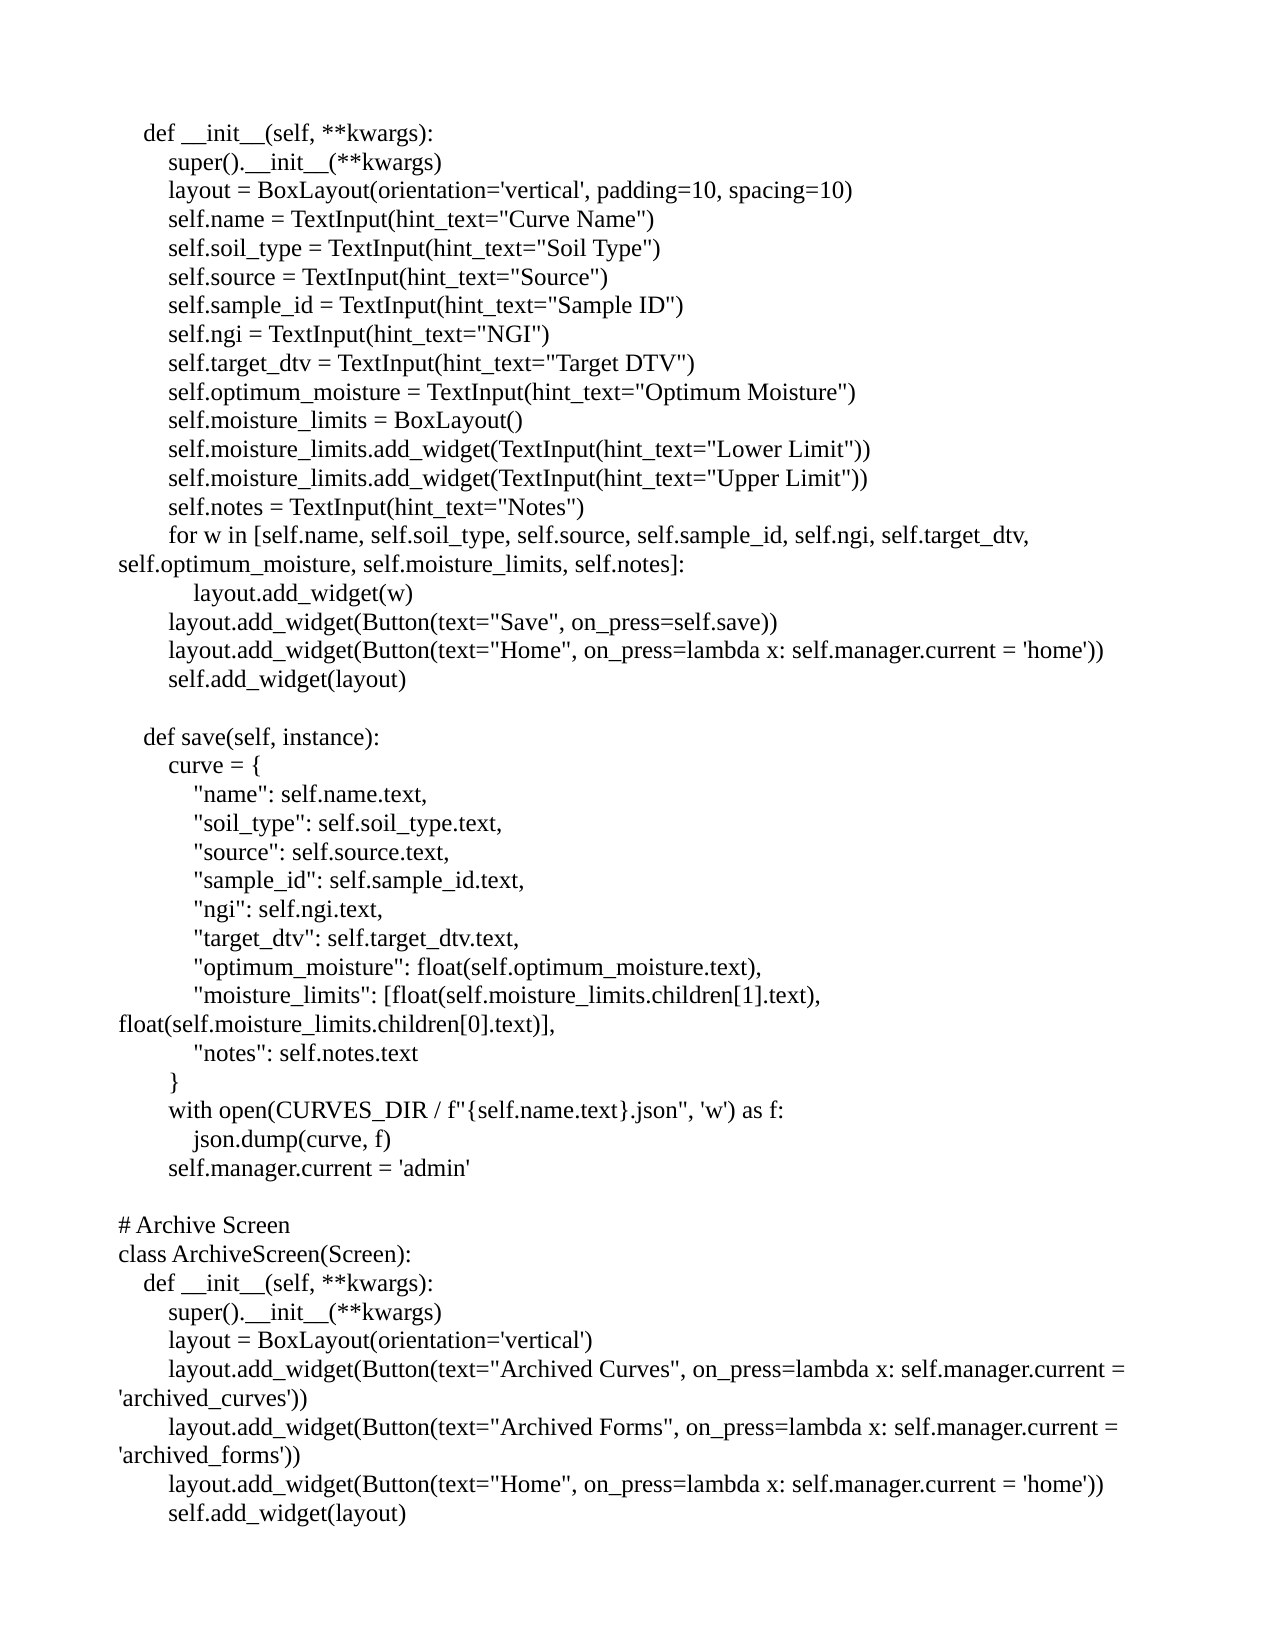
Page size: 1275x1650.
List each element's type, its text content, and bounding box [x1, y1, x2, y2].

text curve = { [118, 751, 1157, 779]
text class ArchiveScreen(Screen): [118, 1239, 1157, 1268]
text "optimum_moisture": float(self.optimum_moisture.text), [118, 952, 1157, 981]
text self.add_widget(layout) [118, 664, 1157, 693]
text } [118, 1067, 1157, 1096]
text self.optimum_moisture = TextInput(hint_text="Optimum Moisture") [118, 377, 1157, 406]
text with open(CURVES_DIR / f"{self.name.text}.json", 'w') as f: [118, 1096, 1157, 1124]
text self.source = TextInput(hint_text="Source") [118, 262, 1157, 291]
text self.notes = TextInput(hint_text="Notes") [118, 492, 1157, 521]
text "notes": self.notes.text [118, 1038, 1157, 1067]
text "name": self.name.text, [118, 779, 1157, 808]
text self.soil_type = TextInput(hint_text="Soil Type") [118, 233, 1157, 262]
text layout.add_widget(Button(text="Home", on_press=lambda x: self.manager.current = 'home')) [118, 636, 1157, 664]
text self.manager.current = 'admin' [118, 1153, 1157, 1182]
text json.dump(curve, f) [118, 1124, 1157, 1153]
text layout.add_widget(Button(text="Save", on_press=self.save)) [118, 607, 1157, 636]
text def __init__(self, **kwargs): [118, 118, 1157, 147]
text "source": self.source.text, [118, 837, 1157, 866]
text self.moisture_limits.add_widget(TextInput(hint_text="Lower Limit")) [118, 434, 1157, 463]
text layout.add_widget(Button(text="Archived Curves", on_press=lambda x: self.manager.current = 'archived_curves')) [118, 1354, 1157, 1412]
text self.ngi = TextInput(hint_text="NGI") [118, 319, 1157, 348]
text layout.add_widget(Button(text="Home", on_press=lambda x: self.manager.current = 'home')) [118, 1469, 1157, 1498]
text "ngi": self.ngi.text, [118, 894, 1157, 923]
text "sample_id": self.sample_id.text, [118, 866, 1157, 894]
text self.sample_id = TextInput(hint_text="Sample ID") [118, 291, 1157, 319]
text self.name = TextInput(hint_text="Curve Name") [118, 204, 1157, 233]
text "soil_type": self.soil_type.text, [118, 808, 1157, 837]
text "moisture_limits": [float(self.moisture_limits.children[1].text), float(self.moisture_limits.children[0].text)], [118, 981, 1157, 1038]
text for w in [self.name, self.soil_type, self.source, self.sample_id, self.ngi, self.target_dtv, self.optimum_moisture, self.moisture_limits, self.notes]: [118, 521, 1157, 578]
text layout = BoxLayout(orientation='vertical', padding=10, spacing=10) [118, 176, 1157, 204]
text layout.add_widget(w) [118, 578, 1157, 607]
text layout.add_widget(Button(text="Archived Forms", on_press=lambda x: self.manager.current = 'archived_forms')) [118, 1412, 1157, 1469]
text def __init__(self, **kwargs): [118, 1268, 1157, 1297]
text self.moisture_limits.add_widget(TextInput(hint_text="Upper Limit")) [118, 463, 1157, 492]
text self.moisture_limits = BoxLayout() [118, 406, 1157, 434]
text super().__init__(**kwargs) [118, 1297, 1157, 1326]
text def save(self, instance): [118, 722, 1157, 751]
text # Archive Screen [118, 1211, 1157, 1239]
text self.target_dtv = TextInput(hint_text="Target DTV") [118, 348, 1157, 377]
text self.add_widget(layout) [118, 1498, 1157, 1527]
text "target_dtv": self.target_dtv.text, [118, 923, 1157, 952]
text layout = BoxLayout(orientation='vertical') [118, 1326, 1157, 1354]
text super().__init__(**kwargs) [118, 147, 1157, 176]
